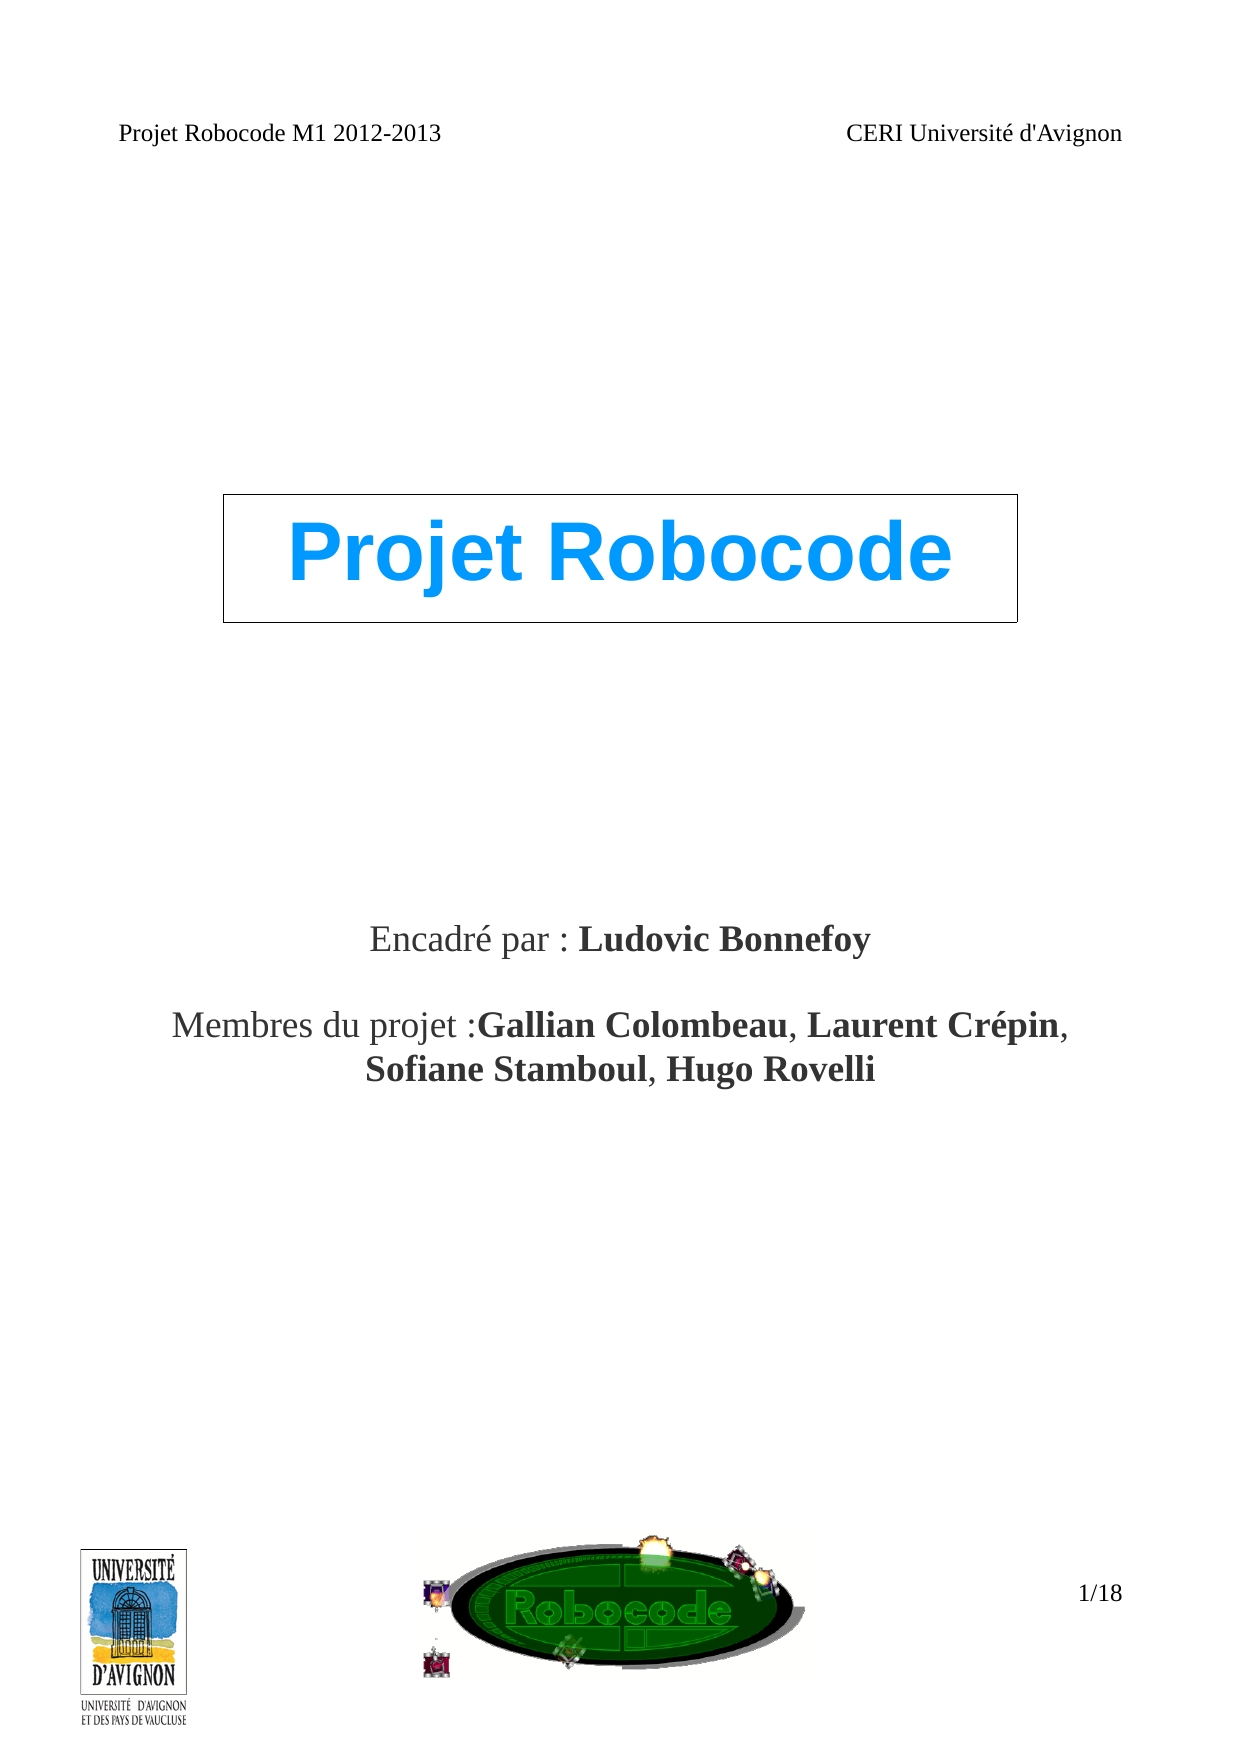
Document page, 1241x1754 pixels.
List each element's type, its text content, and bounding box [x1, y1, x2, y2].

picture [421, 1526, 819, 1680]
text Membres du projet :Gallian Colombeau, Laurent Crépin, Sofiane Stamboul, Hugo Rovelli [118, 1003, 1122, 1089]
picture [80, 1549, 187, 1736]
text Projet Robocode [232, 503, 1008, 598]
text Encadré par : Ludovic Bonnefoy [118, 917, 1122, 960]
